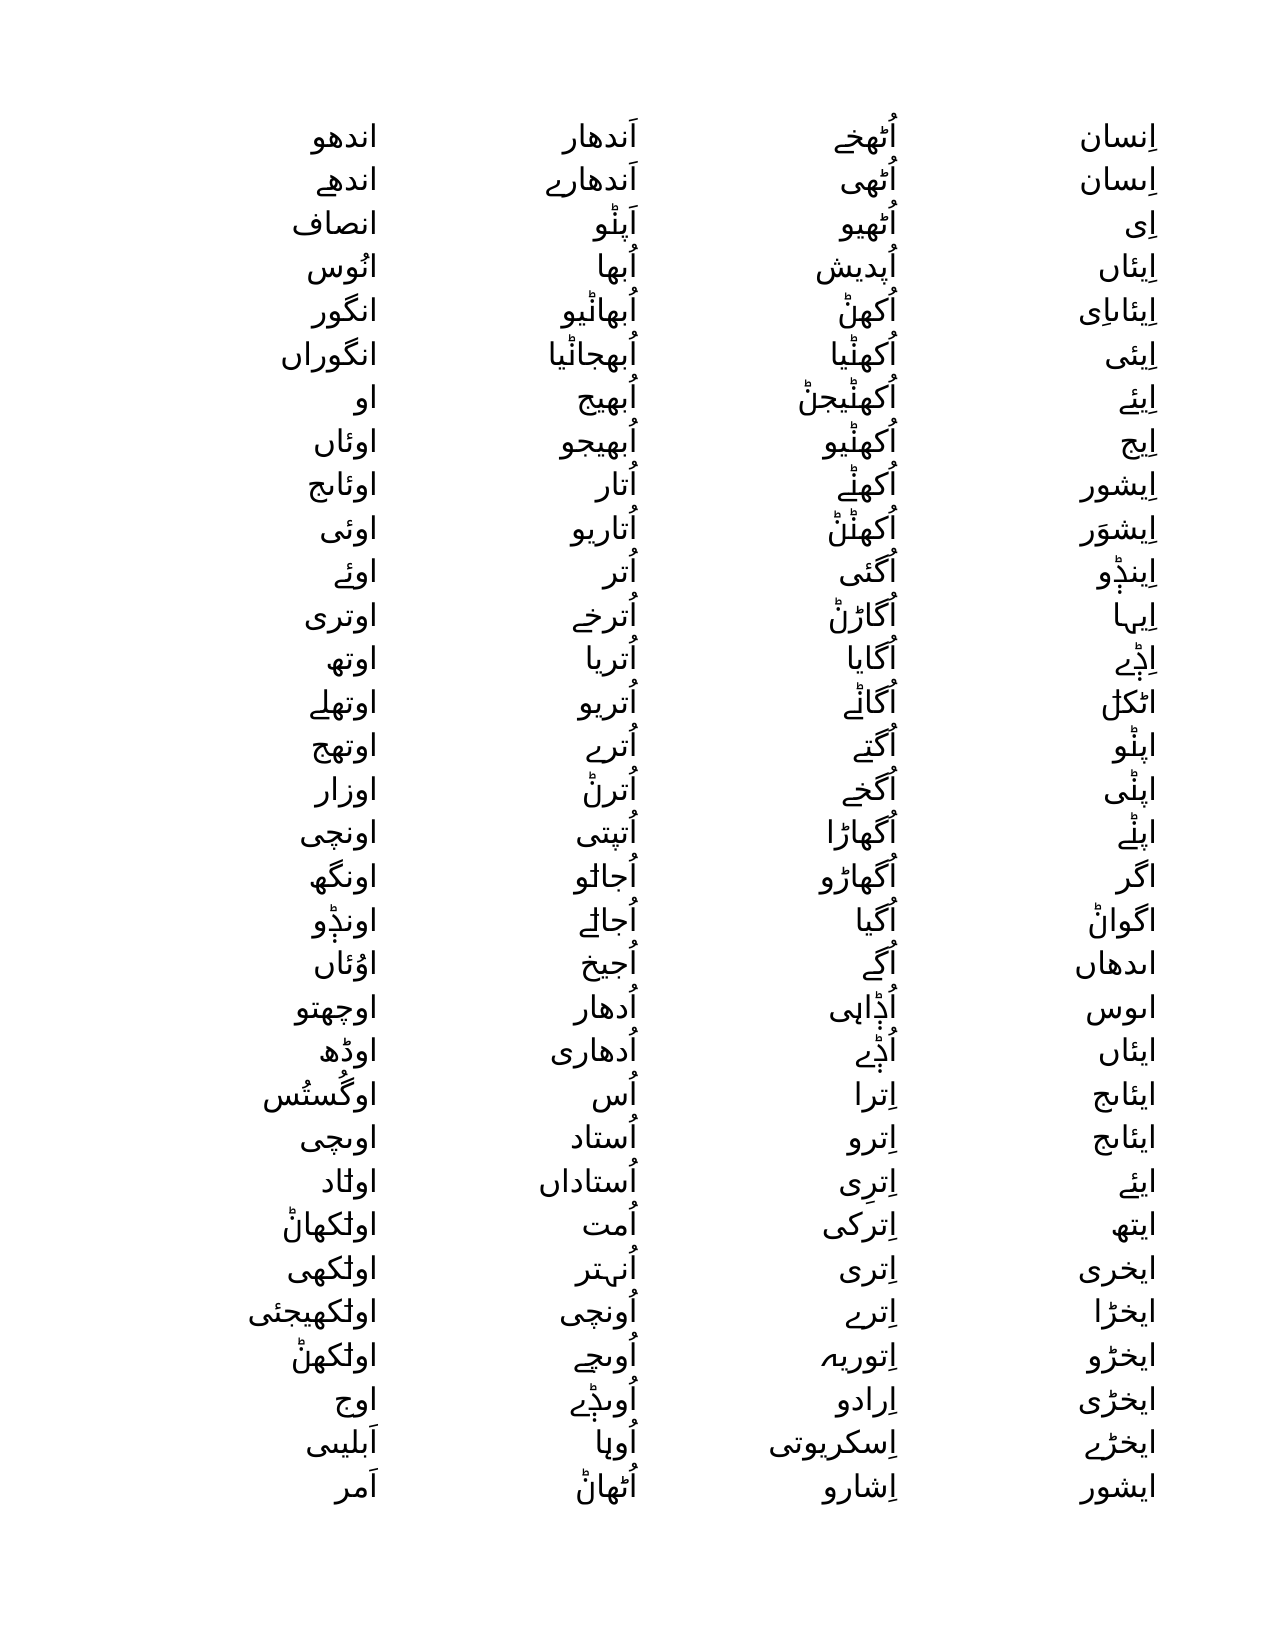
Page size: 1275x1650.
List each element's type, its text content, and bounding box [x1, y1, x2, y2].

text ایخڑا [897, 1294, 1157, 1330]
text اُدھاری [378, 1032, 637, 1069]
text اُگایا [637, 641, 897, 677]
text ایخڑے [897, 1424, 1157, 1461]
text اِیئے [897, 379, 1157, 416]
text او﻿ج [118, 1381, 378, 1417]
text اُکھݨیا [637, 336, 897, 372]
text اِترا [637, 1076, 897, 1112]
text اِترکی [637, 1207, 897, 1243]
text اُس [378, 1076, 637, 1112]
text ایئاں﻿ج [897, 1076, 1157, 1112]
text اونگھ [118, 858, 378, 895]
text اوݪکھی [118, 1250, 378, 1287]
text اُوںچے [378, 1337, 637, 1374]
text اُٹھاݨ [378, 1468, 637, 1504]
text اُکھݨ [637, 292, 897, 329]
text اُگخے [637, 771, 897, 808]
text اِیہا [897, 597, 1157, 633]
text ایخری [897, 1250, 1157, 1287]
text اوتھ﻿ج [118, 728, 378, 764]
text اُگاݨے [637, 684, 897, 721]
text اُتاریو [378, 510, 637, 546]
text ایئاں﻿﻿ج [897, 1119, 1157, 1156]
text اُترݨ [378, 771, 637, 808]
text اَمر [118, 1468, 378, 1504]
text اُمت [378, 1207, 637, 1243]
text اِیشوَر [897, 510, 1157, 546]
text اُکھݨݨ [637, 510, 897, 546]
text اِیج [897, 423, 1157, 459]
text انُوس [118, 249, 378, 285]
text ایئے [897, 1163, 1157, 1199]
text اںوس [897, 989, 1157, 1025]
text اِݙے [897, 641, 1157, 677]
text اُٹھی [637, 162, 897, 198]
text انگوراں [118, 336, 378, 372]
text اگر [897, 858, 1157, 895]
text ایتھ [897, 1207, 1157, 1243]
text اِترِی [637, 1163, 897, 1199]
text اںدھاں [897, 945, 1157, 982]
text اپݨو [897, 728, 1157, 764]
text اُبھیجو [378, 423, 637, 459]
text اِتوریہ [637, 1337, 897, 1374]
text اُگھاڑا [637, 815, 897, 851]
text اِینݙو [897, 553, 1157, 590]
text اوݪاد [118, 1163, 378, 1199]
text ایئاں [897, 1032, 1157, 1069]
text اوئی [118, 510, 378, 546]
text او [118, 379, 378, 416]
text اوںچی [118, 1119, 378, 1156]
text اوئاں﻿﻿ج [118, 466, 378, 503]
text اُوہا [378, 1424, 637, 1461]
text اوتھلے [118, 684, 378, 721]
text اگواݨ [897, 902, 1157, 938]
text اُبھا [378, 249, 637, 285]
text اوݪکھݨ [118, 1337, 378, 1374]
text اُکھݨیو [637, 423, 897, 459]
text انگور [118, 292, 378, 329]
text اوئے [118, 553, 378, 590]
text اوڈھ [118, 1032, 378, 1069]
text اپݨی [897, 771, 1157, 808]
text اِترے [637, 1294, 897, 1330]
text اُترخے [378, 597, 637, 633]
text اندھے [118, 162, 378, 198]
text اوتھ [118, 641, 378, 677]
text اُونچی [378, 1294, 637, 1330]
text اوگُستُس [118, 1076, 378, 1112]
text انصاف [118, 205, 378, 242]
text اَبلیںی [118, 1424, 378, 1461]
text اُٹھخے [637, 118, 897, 154]
text اِںسان [897, 162, 1157, 198]
text اِتری [637, 1250, 897, 1287]
text اوئاں [118, 423, 378, 459]
text اُنہتر [378, 1250, 637, 1287]
text اندھو [118, 118, 378, 154]
text اُگتے [637, 728, 897, 764]
text اونچی [118, 815, 378, 851]
text اِرادو [637, 1381, 897, 1417]
text اِیئی [897, 336, 1157, 372]
text اُگاڑݨ [637, 597, 897, 633]
text اُتار [378, 466, 637, 503]
text اُگھاڑو [637, 858, 897, 895]
text اُٹھیو [637, 205, 897, 242]
text اُجاݪو [378, 858, 637, 895]
text ایشور [897, 1468, 1157, 1504]
text اُستاد [378, 1119, 637, 1156]
text اُݙے [637, 1032, 897, 1069]
text اُجیخ [378, 945, 637, 982]
text اُگے [637, 945, 897, 982]
text اُتریا [378, 641, 637, 677]
text اُبھجاݨیا [378, 336, 637, 372]
text اَندھارے [378, 162, 637, 198]
text اُجاݪے [378, 902, 637, 938]
text اُترے [378, 728, 637, 764]
text اُستاداں [378, 1163, 637, 1199]
text اِیشور [897, 466, 1157, 503]
text اِیئاں﻿اِی [897, 292, 1157, 329]
text اُگئی [637, 553, 897, 590]
text اِشارو [637, 1468, 897, 1504]
text اُتر [378, 553, 637, 590]
text اُوںݙے [378, 1381, 637, 1417]
text اُݙاہی [637, 989, 897, 1025]
text اَندھار [378, 118, 637, 154]
text اپݨے [897, 815, 1157, 851]
text اوزار [118, 771, 378, 808]
text اِیئاں [897, 249, 1157, 285]
text اُبھاݨیو [378, 292, 637, 329]
text اوتری [118, 597, 378, 633]
text اوݪکھیجئی [118, 1294, 378, 1330]
text اُپدیش [637, 249, 897, 285]
text اُتریو [378, 684, 637, 721]
text ایخڑی [897, 1381, 1157, 1417]
text اِی [897, 205, 1157, 242]
text اِنسان [897, 118, 1157, 154]
text اونݙو [118, 902, 378, 938]
text اُبھیج [378, 379, 637, 416]
text اوݪکھاݨ [118, 1207, 378, 1243]
text اُکھݨیجݨ [637, 379, 897, 416]
text اُگیا [637, 902, 897, 938]
text اوُئاں [118, 945, 378, 982]
text اِسکریوتی [637, 1424, 897, 1461]
text اُکھݨے [637, 466, 897, 503]
text اِترو [637, 1119, 897, 1156]
text اَپݨو [378, 205, 637, 242]
text اوچھتو [118, 989, 378, 1025]
text اٹکݪ [897, 684, 1157, 721]
text اُتپتی [378, 815, 637, 851]
text اُدھار [378, 989, 637, 1025]
text ایخڑو [897, 1337, 1157, 1374]
